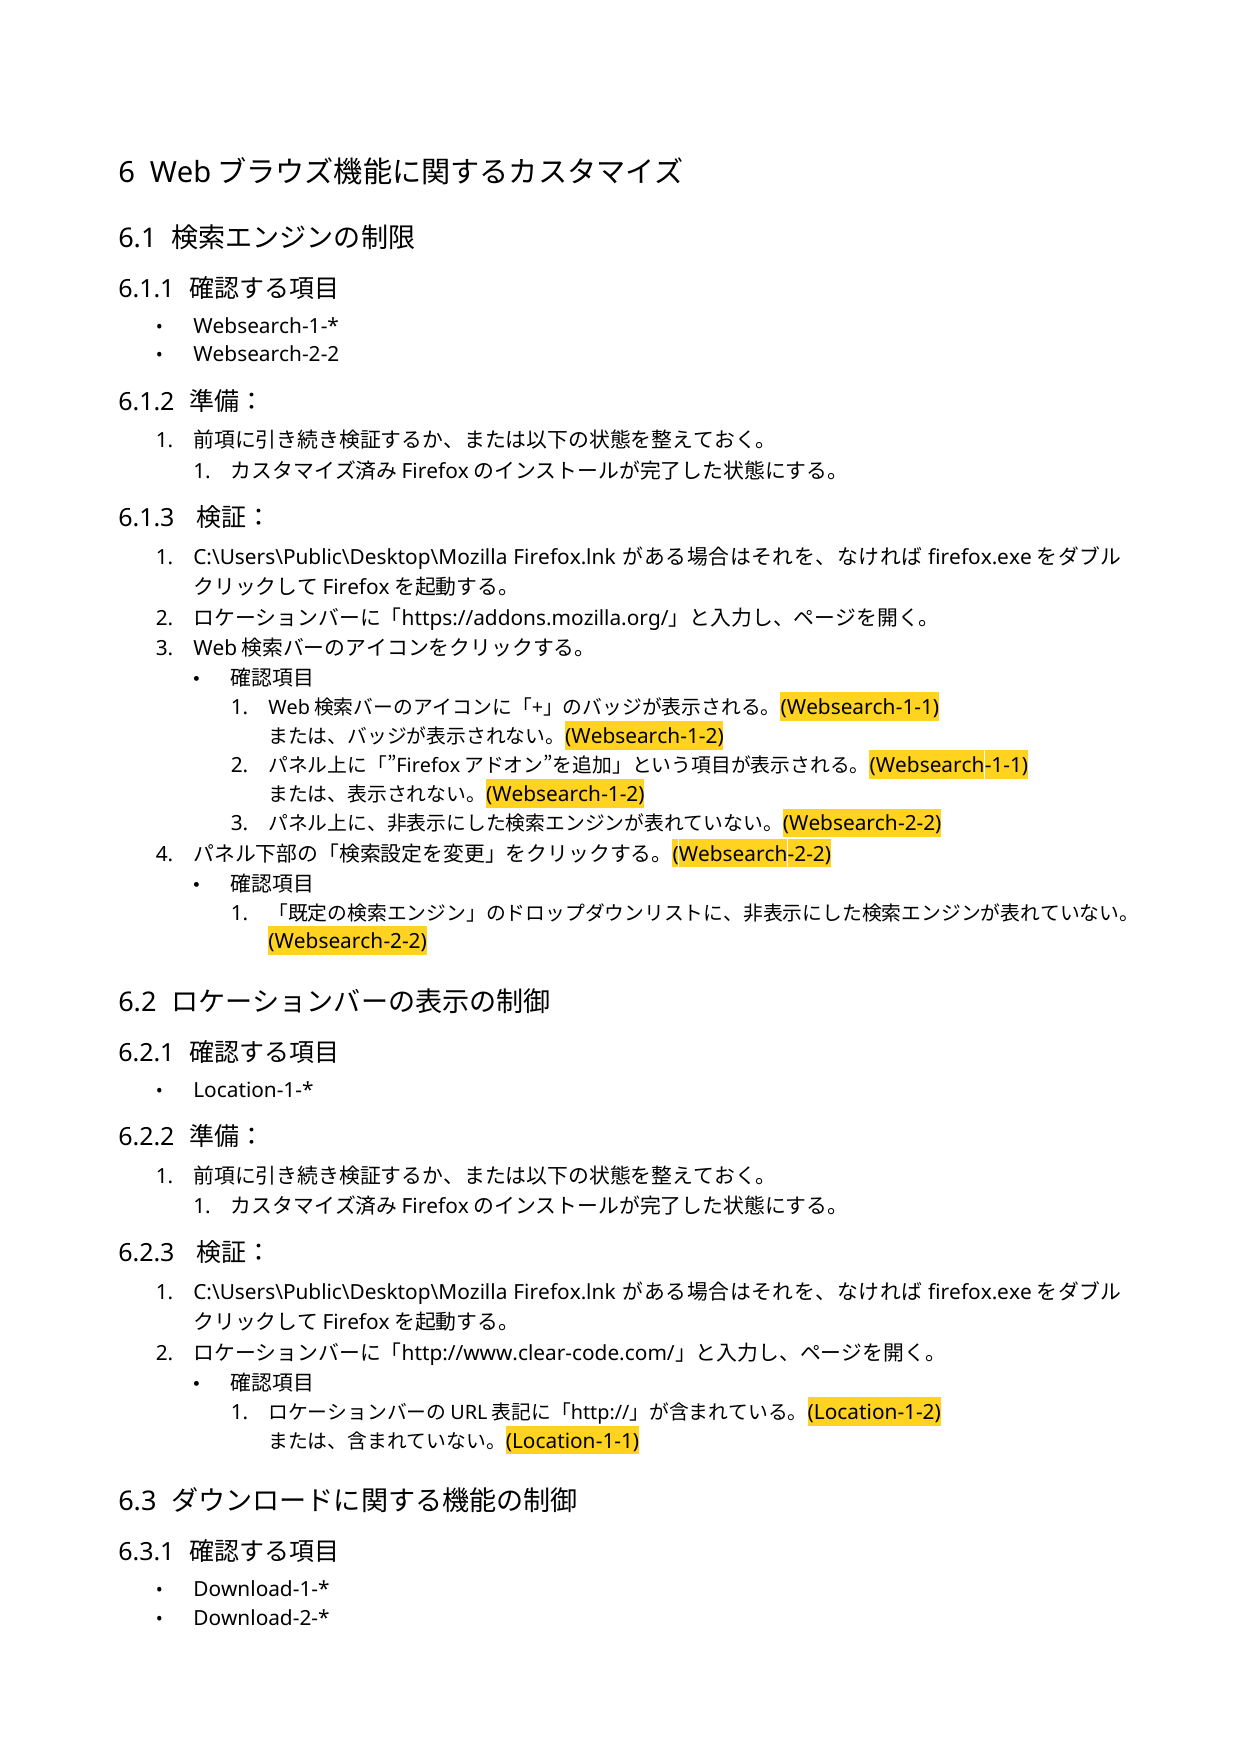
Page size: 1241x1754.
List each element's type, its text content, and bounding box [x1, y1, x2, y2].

list Websearch-2-2 [156, 339, 1122, 368]
subtitle 検索エンジンの制限 [118, 216, 1122, 255]
subtitle 確認する項目 [118, 268, 1122, 305]
subtitle ロケーションバーの表示の制御 [118, 980, 1122, 1019]
subtitle 確認する項目 [118, 1532, 1122, 1568]
subtitle Webブラウズ機能に関するカスタマイズ [118, 149, 1122, 191]
list 前項に引き続き検証するか、または以下の状態を整えておく。 [156, 424, 1122, 454]
list Web検索バーのアイコンをクリックする。 [156, 631, 1122, 661]
list Web検索バーのアイコンに「+」のバッジが表示される。(Websearch-1-1) または、バッジが表示されない。(Websearch-1-2) [231, 692, 1122, 750]
list パネル上に「”Firefoxアドオン”を追加」という項目が表示される。(Websearch-1-1) または、表示されない。(Websearch-1-2) [231, 750, 1122, 808]
list Websearch-1-* [156, 311, 1122, 339]
list カスタマイズ済みFirefoxのインストールが完了した状態にする。 [193, 1189, 1122, 1219]
subtitle 準備： [118, 1116, 1122, 1152]
list 「既定の検索エンジン」のドロップダウンリストに、非表示にした検索エンジンが表れていない。(Websearch-2-2) [231, 897, 1122, 955]
list C:\Users\Public\Desktop\Mozilla Firefox.lnk がある場合はそれを、なければfirefox.exeをダブルクリックしてFirefoxを起動する。 [156, 540, 1122, 601]
list パネル下部の「検索設定を変更」をクリックする。(Websearch-2-2) [156, 837, 1122, 867]
list 確認項目 [193, 1366, 1122, 1396]
list 確認項目 [193, 867, 1122, 897]
list ロケーションバーに「http://www.clear-code.com/」と入力し、ページを開く。 [156, 1336, 1122, 1366]
list Download-1-* [156, 1574, 1122, 1603]
list Location-1-* [156, 1075, 1122, 1103]
list パネル上に、非表示にした検索エンジンが表れていない。(Websearch-2-2) [231, 808, 1122, 837]
list ロケーションバーに「https://addons.mozilla.org/」と入力し、ページを開く。 [156, 601, 1122, 631]
list カスタマイズ済みFirefoxのインストールが完了した状態にする。 [193, 454, 1122, 484]
subtitle 検証： [118, 497, 1122, 534]
list C:\Users\Public\Desktop\Mozilla Firefox.lnk がある場合はそれを、なければfirefox.exeをダブルクリックしてFirefoxを起動する。 [156, 1275, 1122, 1336]
subtitle ダウンロードに関する機能の制御 [118, 1479, 1122, 1519]
list 確認項目 [193, 661, 1122, 692]
subtitle 確認する項目 [118, 1032, 1122, 1068]
subtitle 準備： [118, 381, 1122, 417]
list 前項に引き続き検証するか、または以下の状態を整えておく。 [156, 1159, 1122, 1189]
subtitle 検証： [118, 1233, 1122, 1269]
list Download-2-* [156, 1603, 1122, 1631]
list ロケーションバーのURL表記に「http://」が含まれている。(Location-1-2) または、含まれていない。(Location-1-1) [231, 1396, 1122, 1454]
